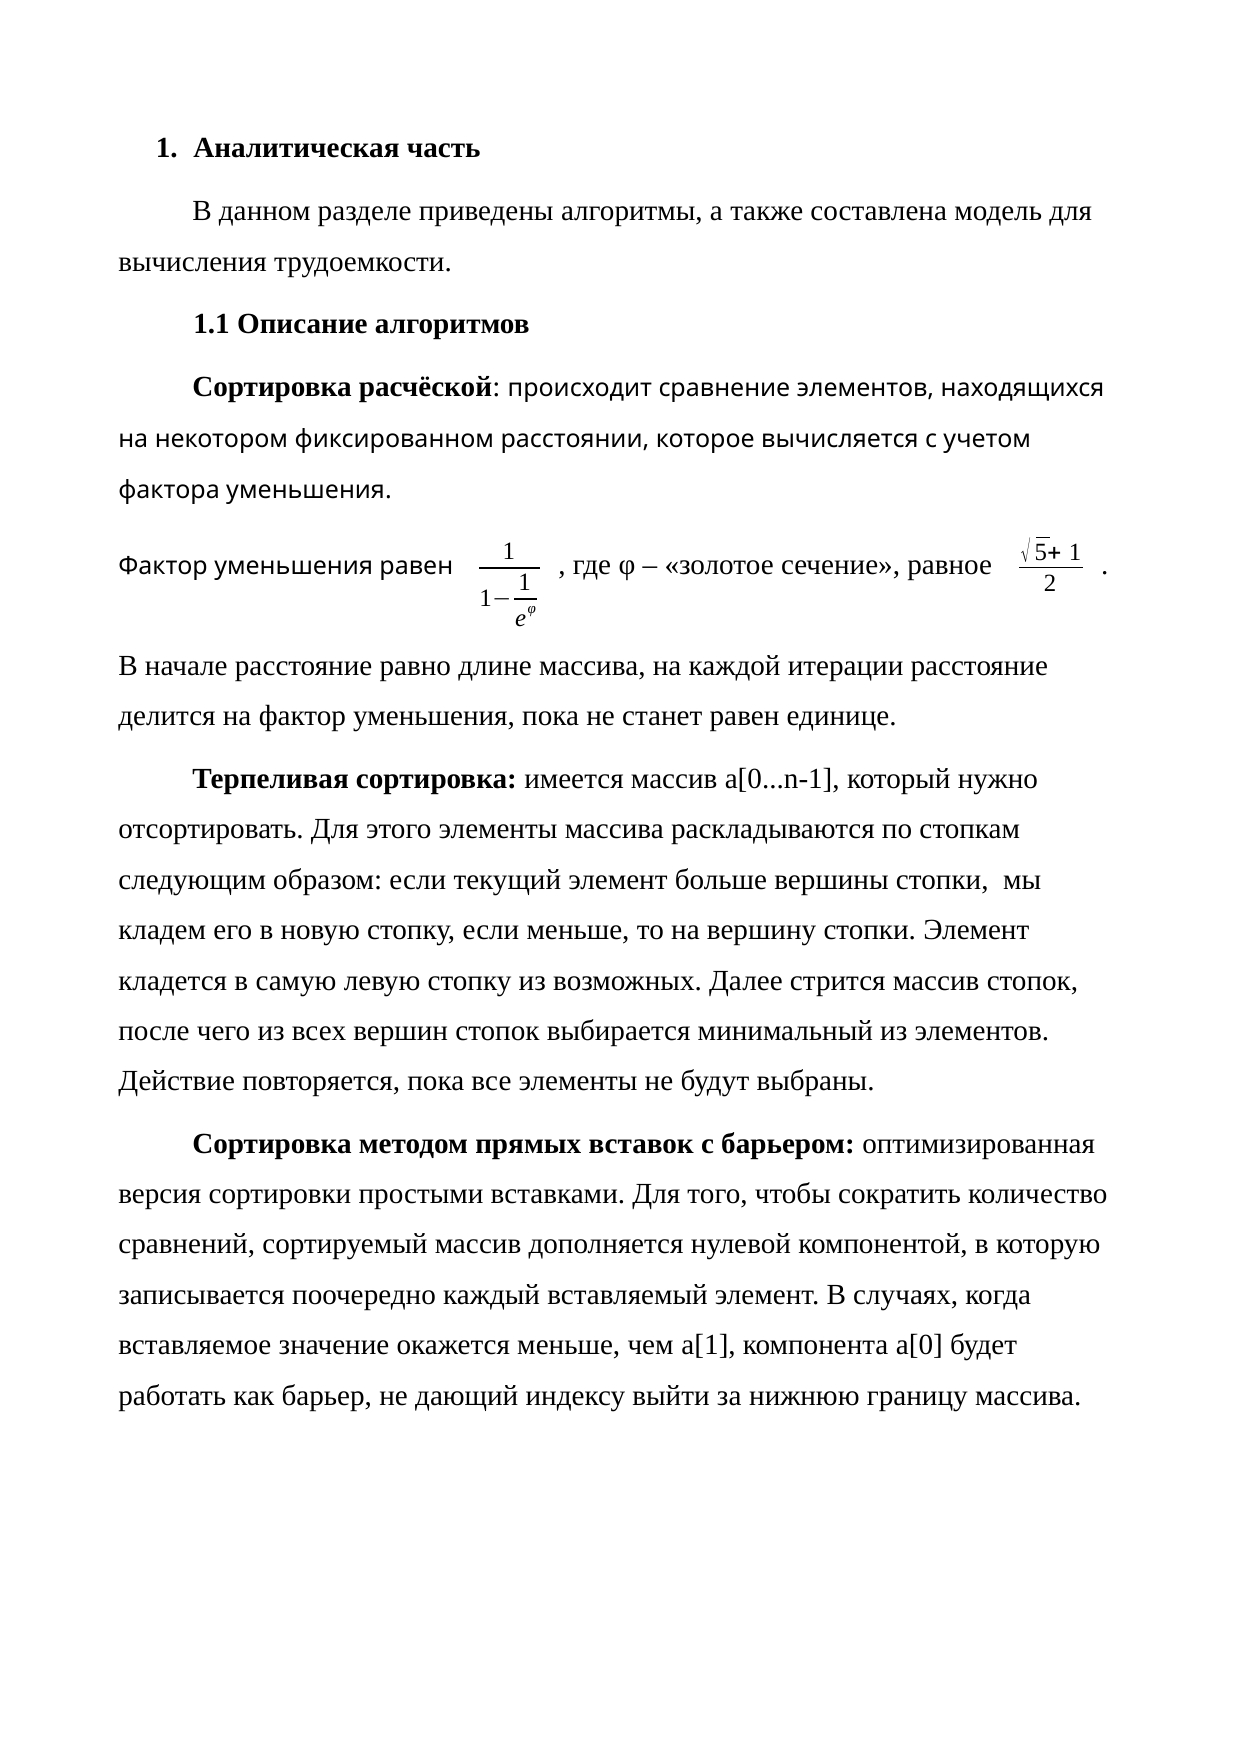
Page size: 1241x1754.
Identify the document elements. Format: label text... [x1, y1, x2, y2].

text Сортировка методом прямых вставок с барьером: оптимизированная версия сортировки простыми вставками. Для того, чтобы сократить количество сравнений, сортируемый массив дополняется нулевой компонентой, в которую записывается поочередно каждый вставляемый элемент. В случаях, когда вставляемое значение окажется меньше, чем а[1], компонента а[0] будет работать как барьер, не дающий индексу выйти за нижнюю границу массива. [118, 1126, 1122, 1411]
text В данном разделе приведены алгоритмы, а также составлена модель для вычисления трудоемкости. [118, 193, 1122, 277]
text Терпеливая сортировка: имеется массив a[0...n-1], который нужно отсортировать. Для этого элементы массива раскладываются по стопкам следующим образом: если текущий элемент больше вершины стопки, мы кладем его в новую стопку, если меньше, то на вершину стопки. Элемент кладется в самую левую стопку из возможных. Далее стрится массив стопок, после чего из всех вершин стопок выбирается минимальный из элементов. Действие повторяется, пока все элементы не будут выбраны. [118, 761, 1122, 1097]
text Фактор уменьшения равен , где φ – «золотое сечение», равное . В начале расстояние равно длине массива, на каждой итерации расстояние делится на фактор уменьшения, пока не станет равен единице. [118, 536, 1122, 732]
list Аналитическая часть [156, 131, 1122, 164]
list 1.1 Описание алгоритмов [156, 307, 1122, 340]
text Сортировка расчёской: происходит сравнение элементов, находящихся на некотором фиксированном расстоянии, которое вычисляется с учетом фактора уменьшения. [118, 369, 1122, 506]
